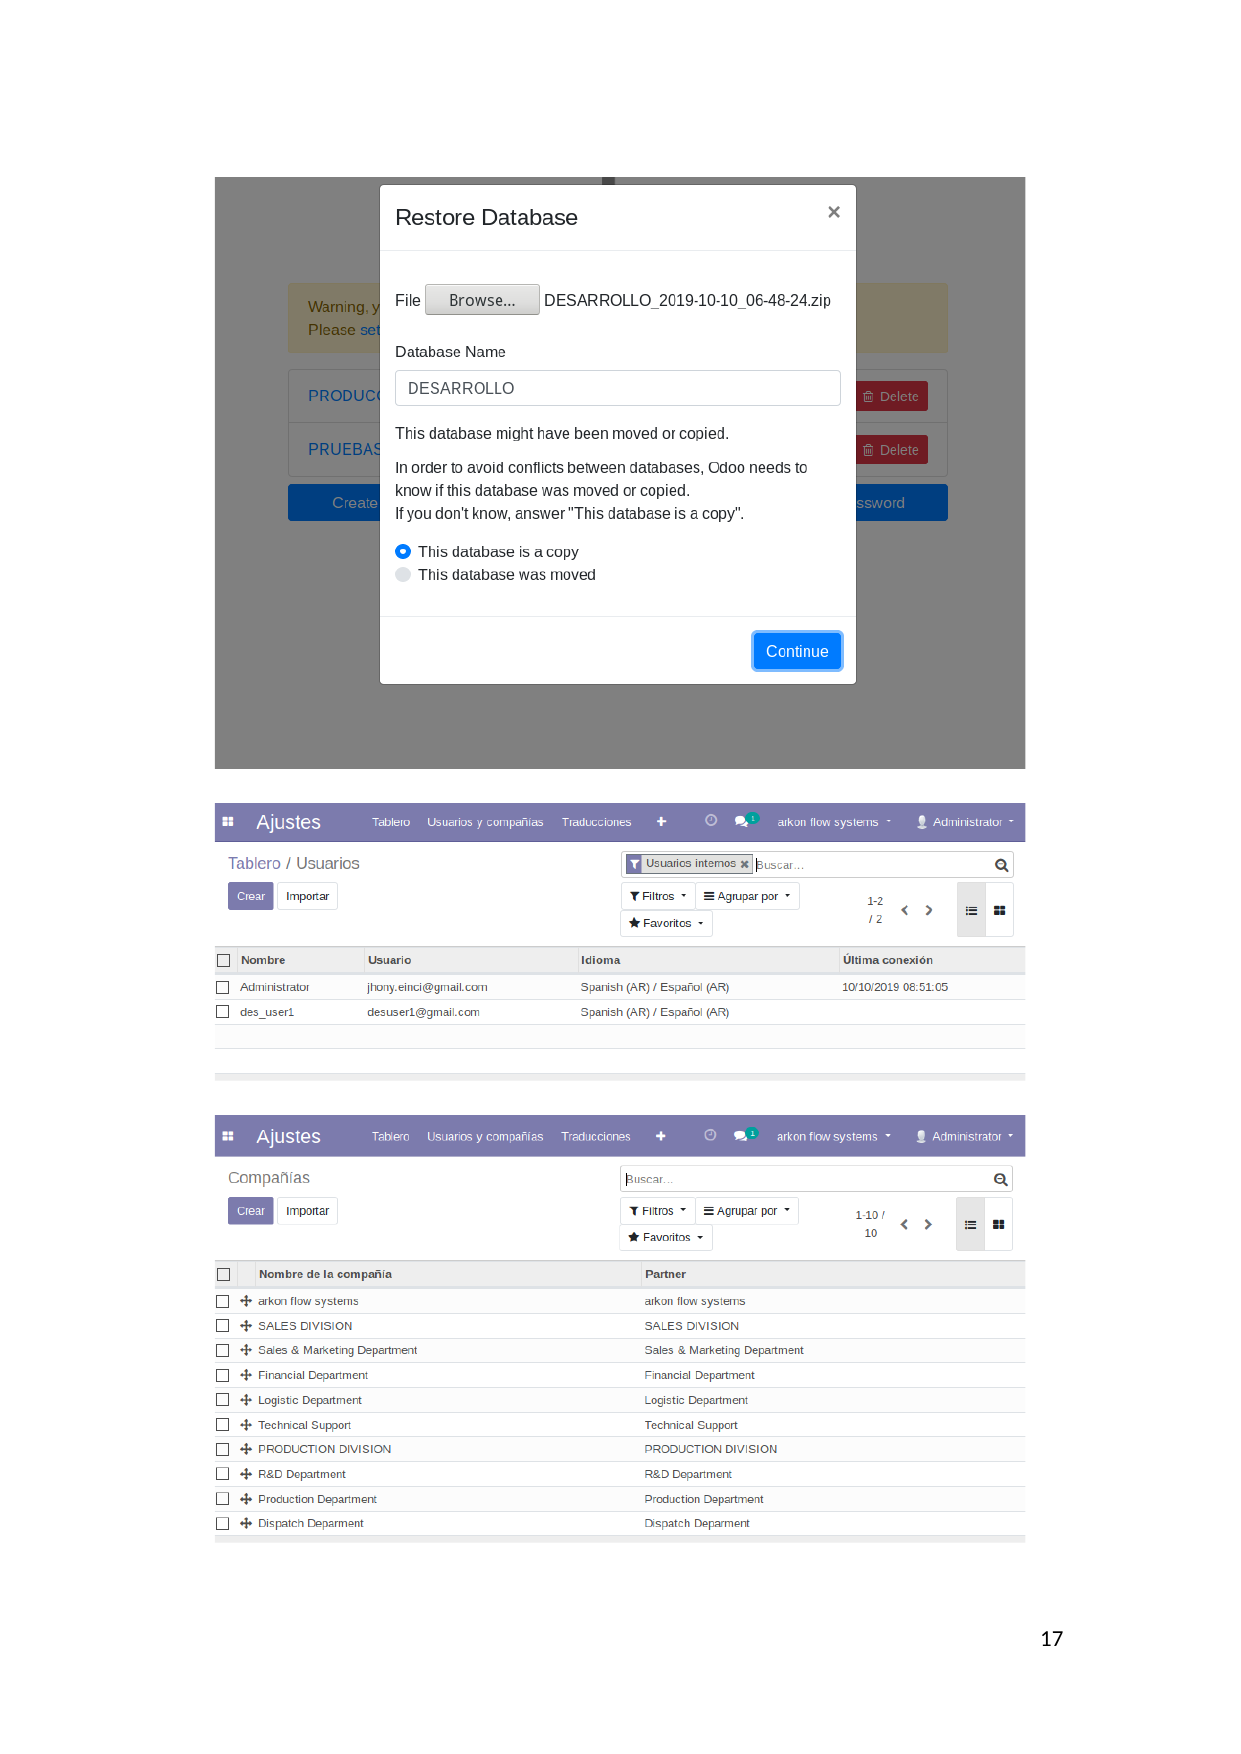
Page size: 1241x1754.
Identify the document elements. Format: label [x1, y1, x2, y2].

picture [214, 1115, 1026, 1543]
picture [214, 177, 1026, 769]
picture [214, 803, 1026, 1081]
